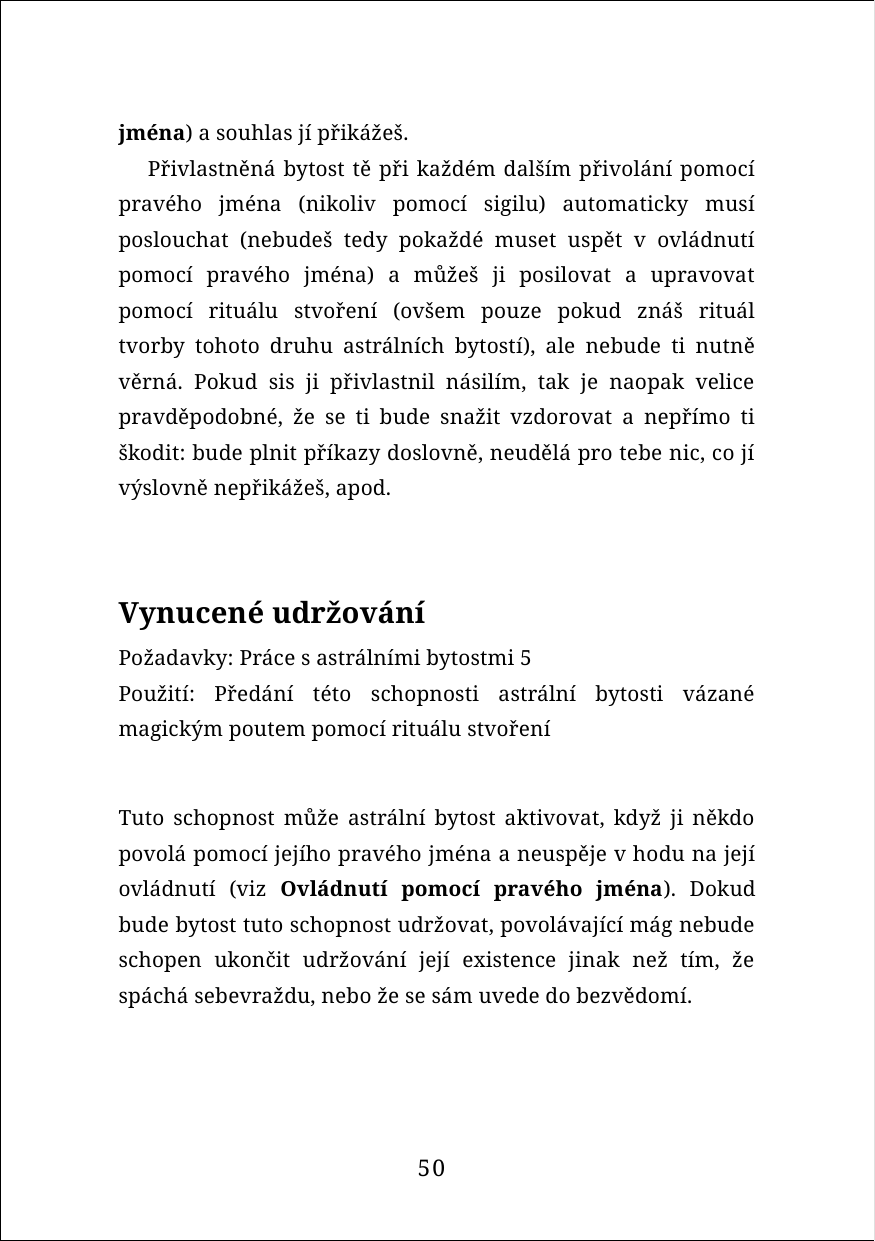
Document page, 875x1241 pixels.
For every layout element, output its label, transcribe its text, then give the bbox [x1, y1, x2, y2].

text jména) a souhlas jí přikážeš. Přivlastněná bytost tě při každém dalším přivolání pomocí pravého jména (nikoliv pomocí sigilu) automaticky musí poslouchat (nebudeš tedy pokaždé muset uspět v ovládnutí pomocí pravého jména) a můžeš ji posilovat a upravovat pomocí rituálu stvoření (ovšem pouze pokud znáš rituál tvorby tohoto druhu astrálních bytostí), ale nebude ti nutně věrná. Pokud sis ji přivlastnil násilím, tak je naopak velice pravděpodobné, že se ti bude snažit vzdorovat a nepřímo ti škodit: bude plnit příkazy doslovně, neudělá pro tebe nic, co jí výslovně nepřikážeš, apod. [118, 118, 756, 502]
text Tuto schopnost může astrální bytost aktivovat, když ji někdo povolá pomocí jejího pravého jména a neuspěje v hodu na její ovládnutí (viz Ovládnutí pomocí pravého jména). Dokud bude bytost tuto schopnost udržovat, povolávající mág nebude schopen ukončit udržování její existence jinak než tím, že spáchá sebevraždu, nebo že se sám uvede do bezvědomí. [118, 803, 756, 1009]
text Požadavky: Práce s astrálními bytostmi 5 Použití: Předání této schopnosti astrální bytosti vázané magickým poutem pomocí rituálu stvoření [118, 643, 756, 778]
subtitle Vynucené udržování [118, 592, 756, 632]
